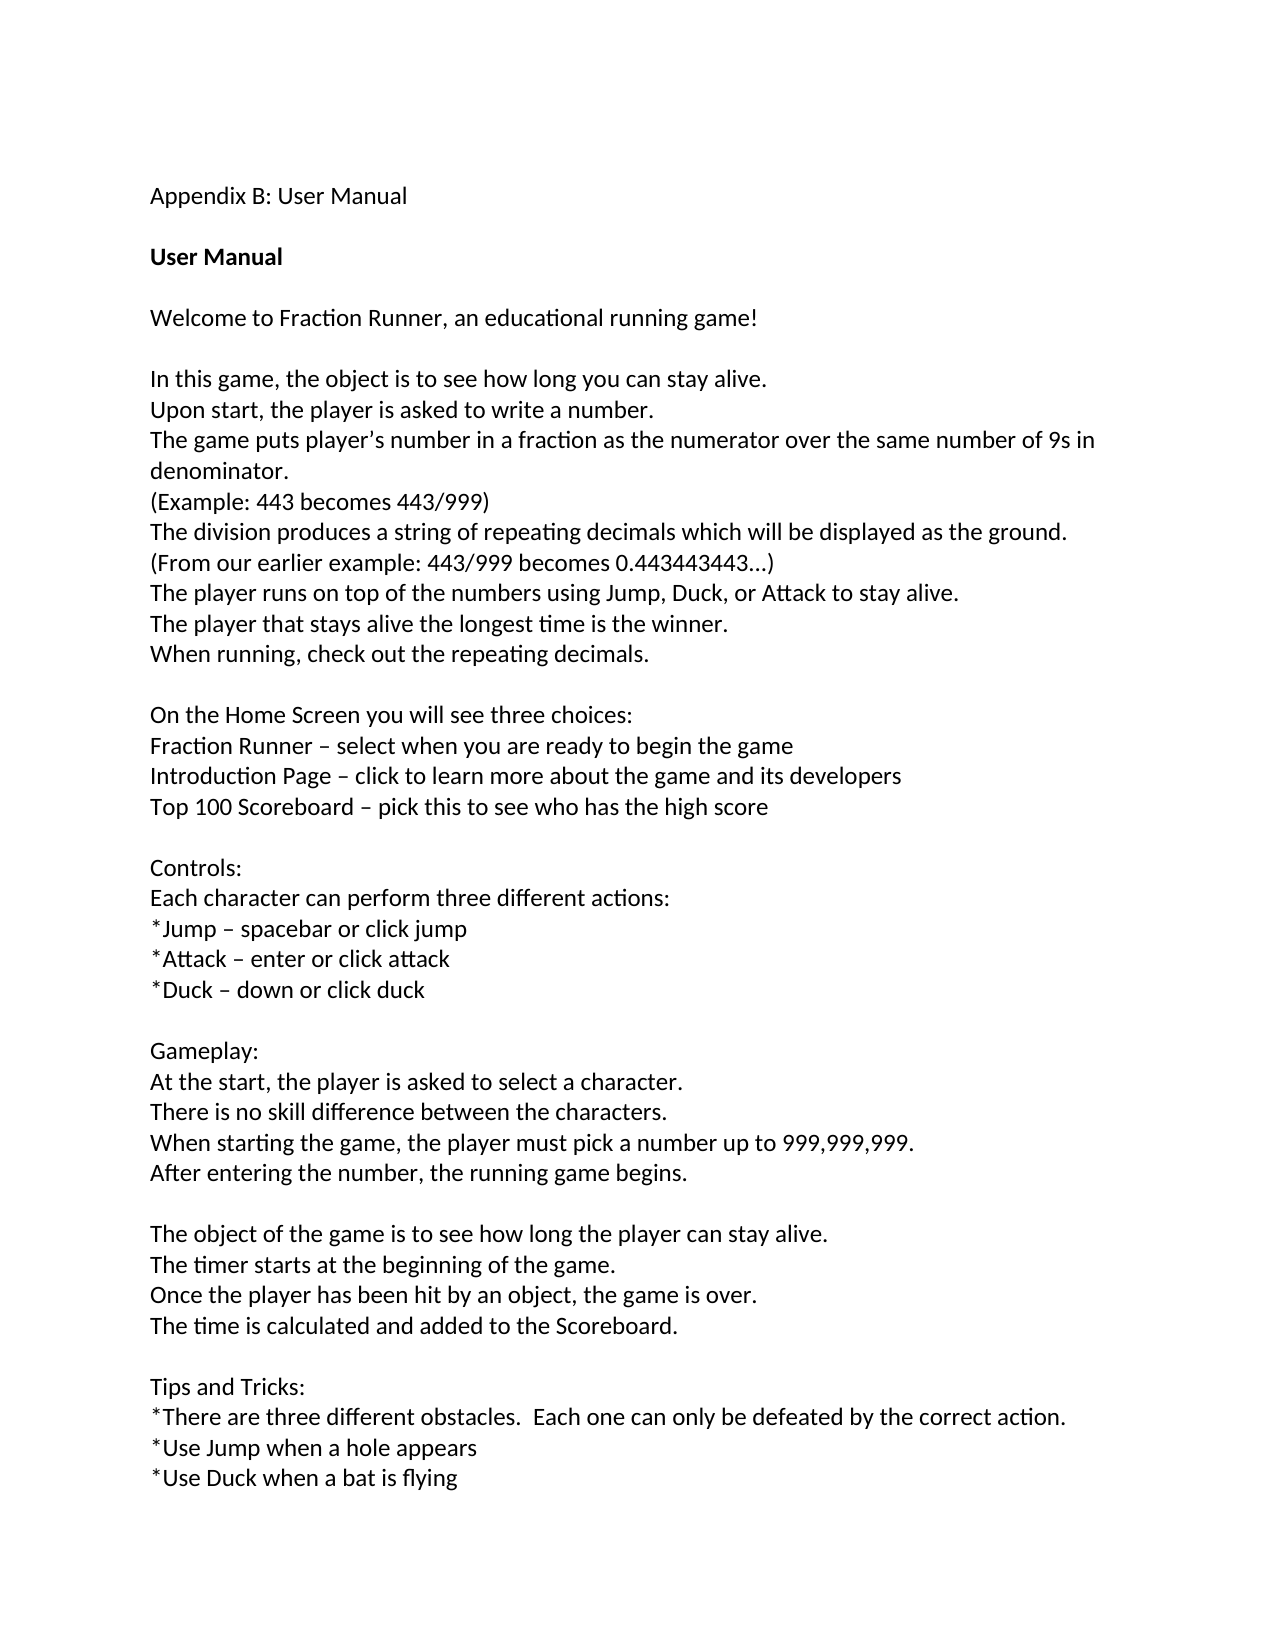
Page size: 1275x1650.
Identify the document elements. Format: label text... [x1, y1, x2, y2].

text At the start, the player is asked to select a character. [150, 1066, 1125, 1096]
text The object of the game is to see how long the player can stay alive. [150, 1218, 1125, 1249]
text Each character can perform three different actions: [150, 882, 1125, 913]
text The time is calculated and added to the Scoreboard. [150, 1310, 1125, 1340]
text (From our earlier example: 443/999 becomes 0.443443443...) [150, 547, 1125, 577]
text The game puts player’s number in a fraction as the numerator over the same number of 9s in denominator. [150, 425, 1125, 486]
text *Attack – enter or click attack [150, 943, 1125, 974]
text *Use Jump when a hole appears [150, 1432, 1125, 1462]
text After entering the number, the running game begins. [150, 1157, 1125, 1188]
text Tips and Tricks: [150, 1371, 1125, 1401]
text *Duck – down or click duck [150, 974, 1125, 1004]
text Top 100 Scoreboard – pick this to see who has the high score [150, 791, 1125, 821]
text *There are three different obstacles. Each one can only be defeated by the correct action. [150, 1401, 1125, 1432]
text Welcome to Fraction Runner, an educational running game! [150, 303, 1125, 333]
text There is no skill difference between the characters. [150, 1096, 1125, 1127]
text When starting the game, the player must pick a number up to 999,999,999. [150, 1127, 1125, 1157]
text The player that stays alive the longest time is the winner. [150, 608, 1125, 638]
text When running, check out the repeating decimals. [150, 638, 1125, 669]
text On the Home Screen you will see three choices: [150, 699, 1125, 730]
text User Manual [150, 242, 1125, 272]
text The division produces a string of repeating decimals which will be displayed as the ground. [150, 516, 1125, 547]
text (Example: 443 becomes 443/999) [150, 486, 1125, 516]
text Appendix B: User Manual [150, 181, 1125, 211]
text *Use Duck when a bat is flying [150, 1462, 1125, 1493]
text Fraction Runner – select when you are ready to begin the game [150, 730, 1125, 760]
text The player runs on top of the numbers using Jump, Duck, or Attack to stay alive. [150, 577, 1125, 608]
text Gameplay: [150, 1035, 1125, 1066]
text Introduction Page – click to learn more about the game and its developers [150, 760, 1125, 791]
text *Jump – spacebar or click jump [150, 913, 1125, 943]
text The timer starts at the beginning of the game. [150, 1249, 1125, 1279]
text Upon start, the player is asked to write a number. [150, 394, 1125, 425]
text Controls: [150, 852, 1125, 882]
text Once the player has been hit by an object, the game is over. [150, 1279, 1125, 1310]
text In this game, the object is to see how long you can stay alive. [150, 364, 1125, 394]
